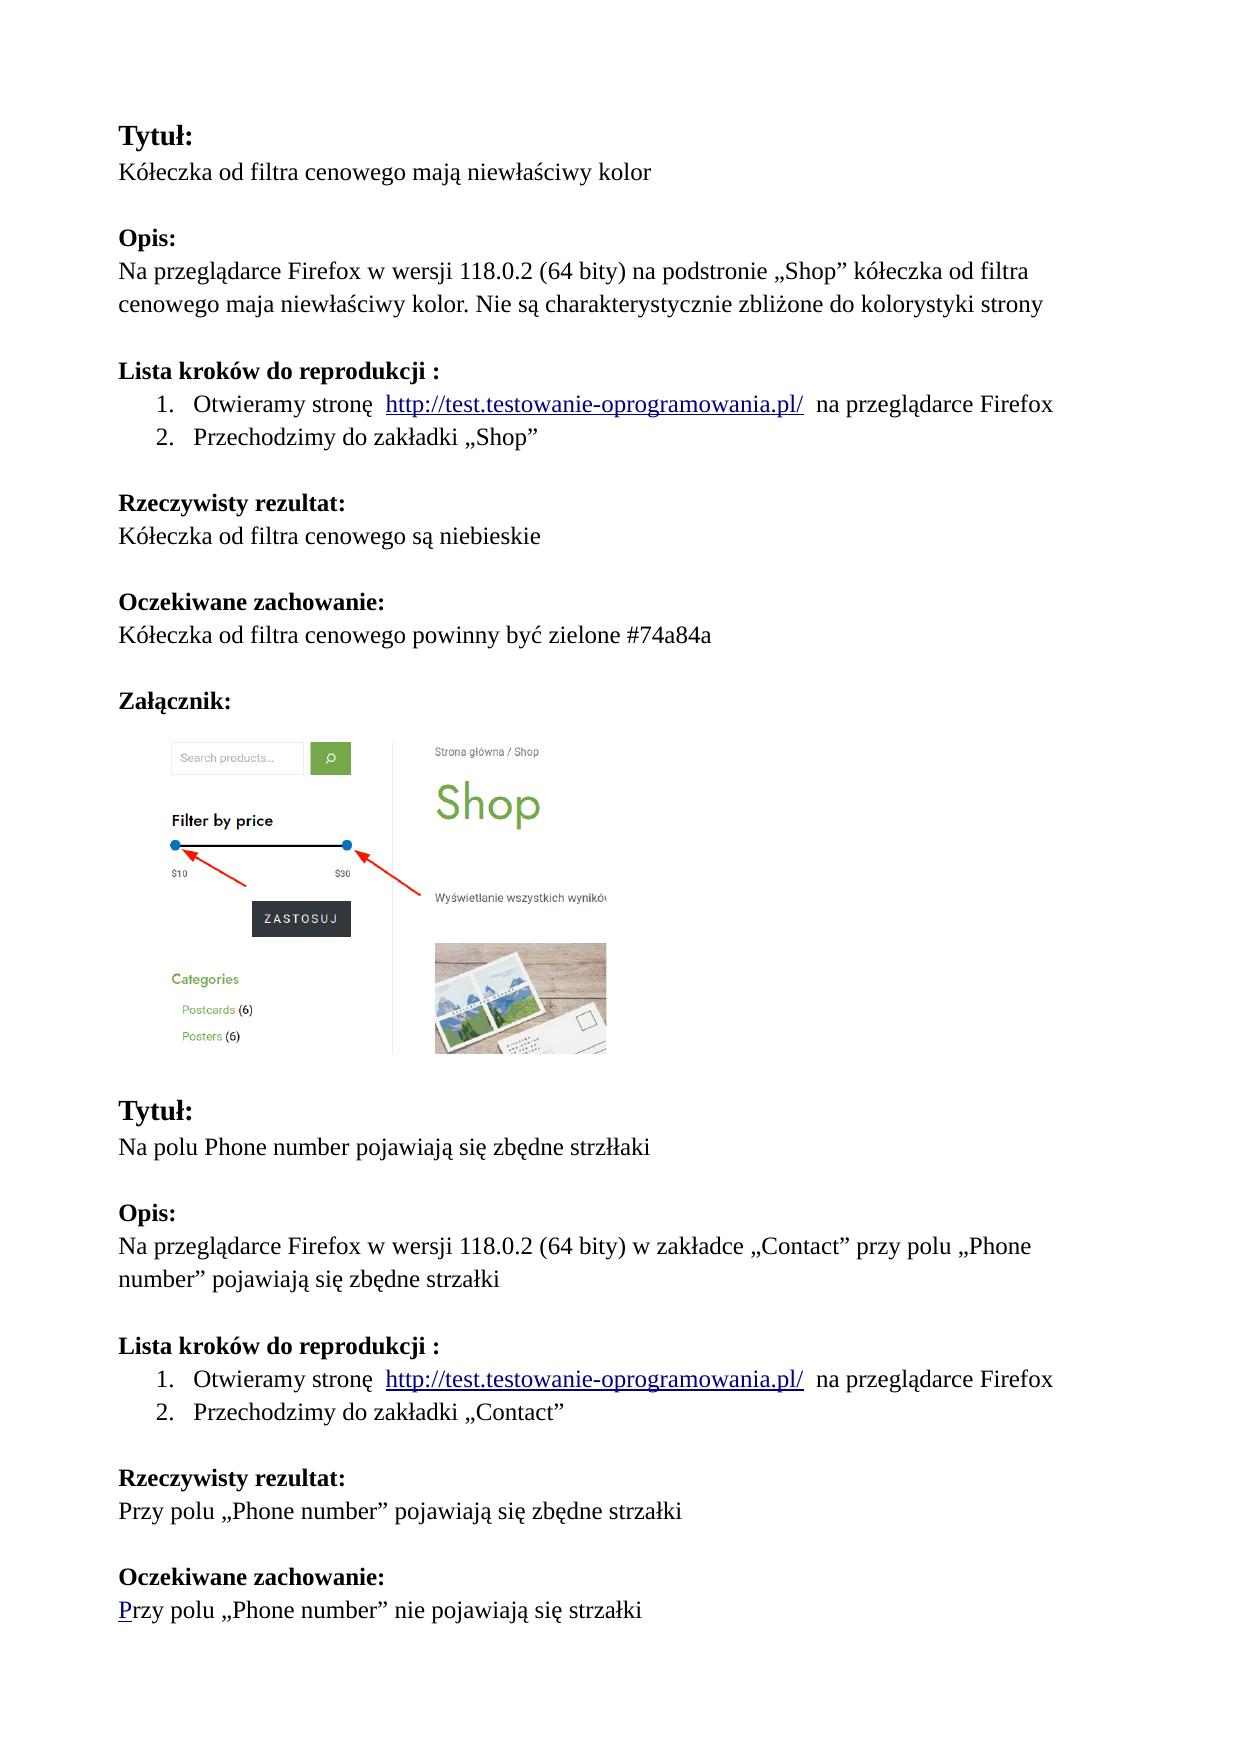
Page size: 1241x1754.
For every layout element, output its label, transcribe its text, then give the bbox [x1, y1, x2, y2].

text Tytuł: [118, 118, 1122, 152]
text Rzeczywisty rezultat: [118, 1463, 1122, 1492]
picture [158, 731, 607, 1054]
list Otwieramy stronę http://test.testowanie-oprogramowania.pl/ na przeglądarce Firefox [156, 1364, 1122, 1393]
list Przechodzimy do zakładki „Shop” [156, 422, 1122, 451]
text Załącznik: [118, 686, 1122, 715]
text Opis: [118, 1198, 1122, 1227]
text Opis: [118, 223, 1122, 251]
text Rzeczywisty rezultat: [118, 488, 1122, 517]
text Kółeczka od filtra cenowego są niebieskie [118, 521, 1122, 550]
text Na polu Phone number pojawiają się zbędne strzłłaki [118, 1132, 1122, 1161]
text Lista kroków do reprodukcji : [118, 1331, 1122, 1360]
text Na przeglądarce Firefox w wersji 118.0.2 (64 bity) w zakładce „Contact” przy polu „Phone number” pojawiają się zbędne strzałki [118, 1231, 1122, 1293]
text Tytuł: [118, 1093, 1122, 1127]
text Kółeczka od filtra cenowego mają niewłaściwy kolor [118, 157, 1122, 185]
text Na przeglądarce Firefox w wersji 118.0.2 (64 bity) na podstronie „Shop” kółeczka od filtra cenowego maja niewłaściwy kolor. Nie są charakterystycznie zbliżone do kolorystyki strony [118, 256, 1122, 317]
text Przy polu „Phone number” nie pojawiają się strzałki [118, 1596, 1122, 1624]
list Otwieramy stronę http://test.testowanie-oprogramowania.pl/ na przeglądarce Firefox [156, 389, 1122, 418]
text Przy polu „Phone number” pojawiają się zbędne strzałki [118, 1496, 1122, 1525]
text Kółeczka od filtra cenowego powinny być zielone #74a84a [118, 620, 1122, 649]
text Oczekiwane zachowanie: [118, 587, 1122, 616]
text Lista kroków do reprodukcji : [118, 356, 1122, 385]
list Przechodzimy do zakładki „Contact” [156, 1397, 1122, 1426]
text Oczekiwane zachowanie: [118, 1562, 1122, 1591]
